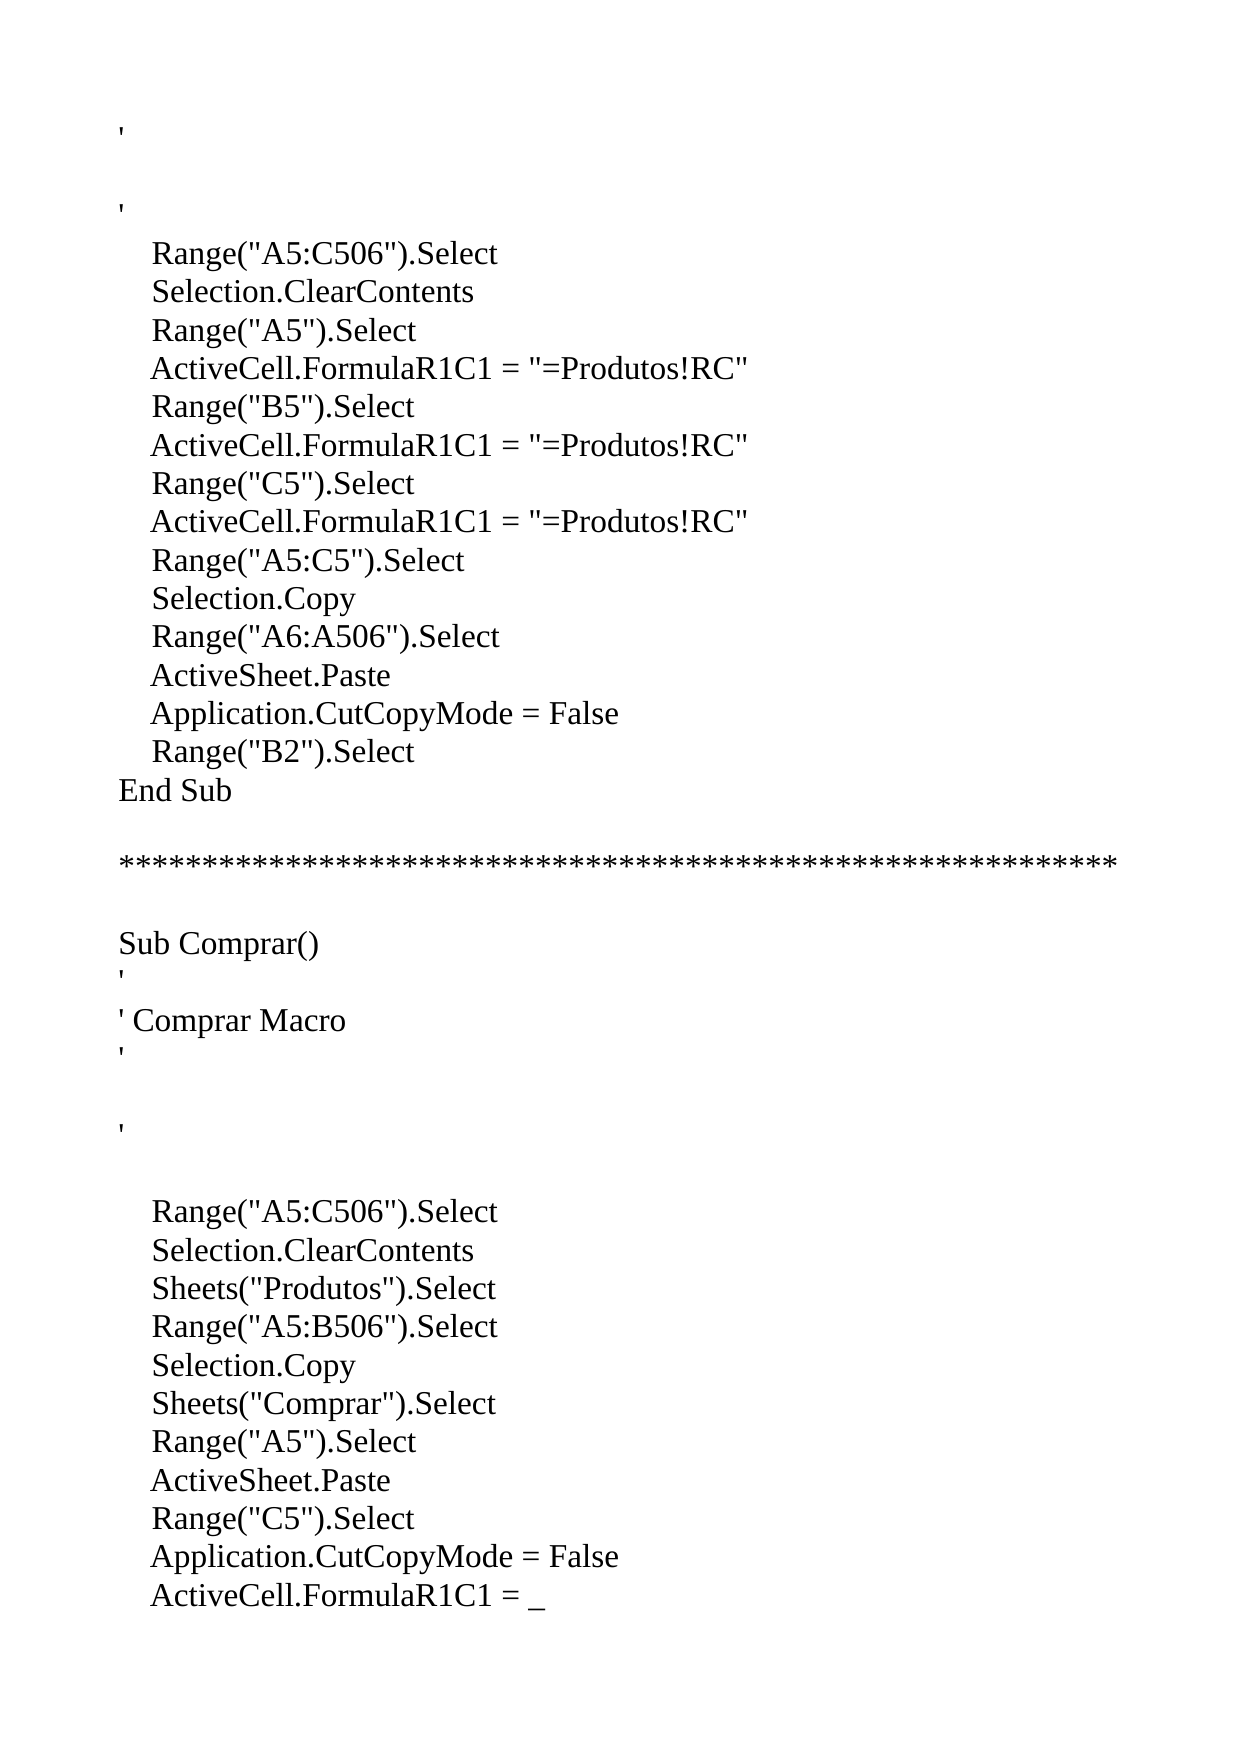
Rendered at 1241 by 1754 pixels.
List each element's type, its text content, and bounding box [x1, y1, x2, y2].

text Sheets("Produtos").Select [118, 1268, 1122, 1306]
text End Sub [118, 770, 1122, 808]
text Range("C5").Select [118, 463, 1122, 501]
text Selection.Copy [118, 578, 1122, 616]
text ' [118, 1038, 1122, 1076]
text Range("A5:C5").Select [118, 540, 1122, 578]
text Range("B2").Select [118, 731, 1122, 770]
text ************************************************************ [118, 846, 1122, 885]
text Range("A5:B506").Select [118, 1306, 1122, 1345]
text Selection.ClearContents [118, 271, 1122, 310]
text ActiveCell.FormulaR1C1 = "=Produtos!RC" [118, 501, 1122, 540]
text ' [118, 195, 1122, 233]
text Selection.Copy [118, 1345, 1122, 1383]
text ' Comprar Macro [118, 1000, 1122, 1038]
text Range("A5").Select [118, 1421, 1122, 1460]
text ' [118, 1115, 1122, 1153]
text Range("A5:C506").Select [118, 1191, 1122, 1230]
text Range("B5").Select [118, 386, 1122, 425]
text Range("A5:C506").Select [118, 233, 1122, 271]
text Sub Comprar() [118, 923, 1122, 961]
text ' [118, 961, 1122, 1000]
text ActiveSheet.Paste [118, 655, 1122, 693]
text Selection.ClearContents [118, 1230, 1122, 1268]
text Application.CutCopyMode = False [118, 1536, 1122, 1575]
text Range("A6:A506").Select [118, 616, 1122, 655]
text ActiveSheet.Paste [118, 1460, 1122, 1498]
text ActiveCell.FormulaR1C1 = "=Produtos!RC" [118, 348, 1122, 386]
text ActiveCell.FormulaR1C1 = _ [118, 1575, 1122, 1613]
text Range("A5").Select [118, 310, 1122, 348]
text ' [118, 118, 1122, 156]
text Application.CutCopyMode = False [118, 693, 1122, 731]
text ActiveCell.FormulaR1C1 = "=Produtos!RC" [118, 425, 1122, 463]
text Sheets("Comprar").Select [118, 1383, 1122, 1421]
text Range("C5").Select [118, 1498, 1122, 1536]
